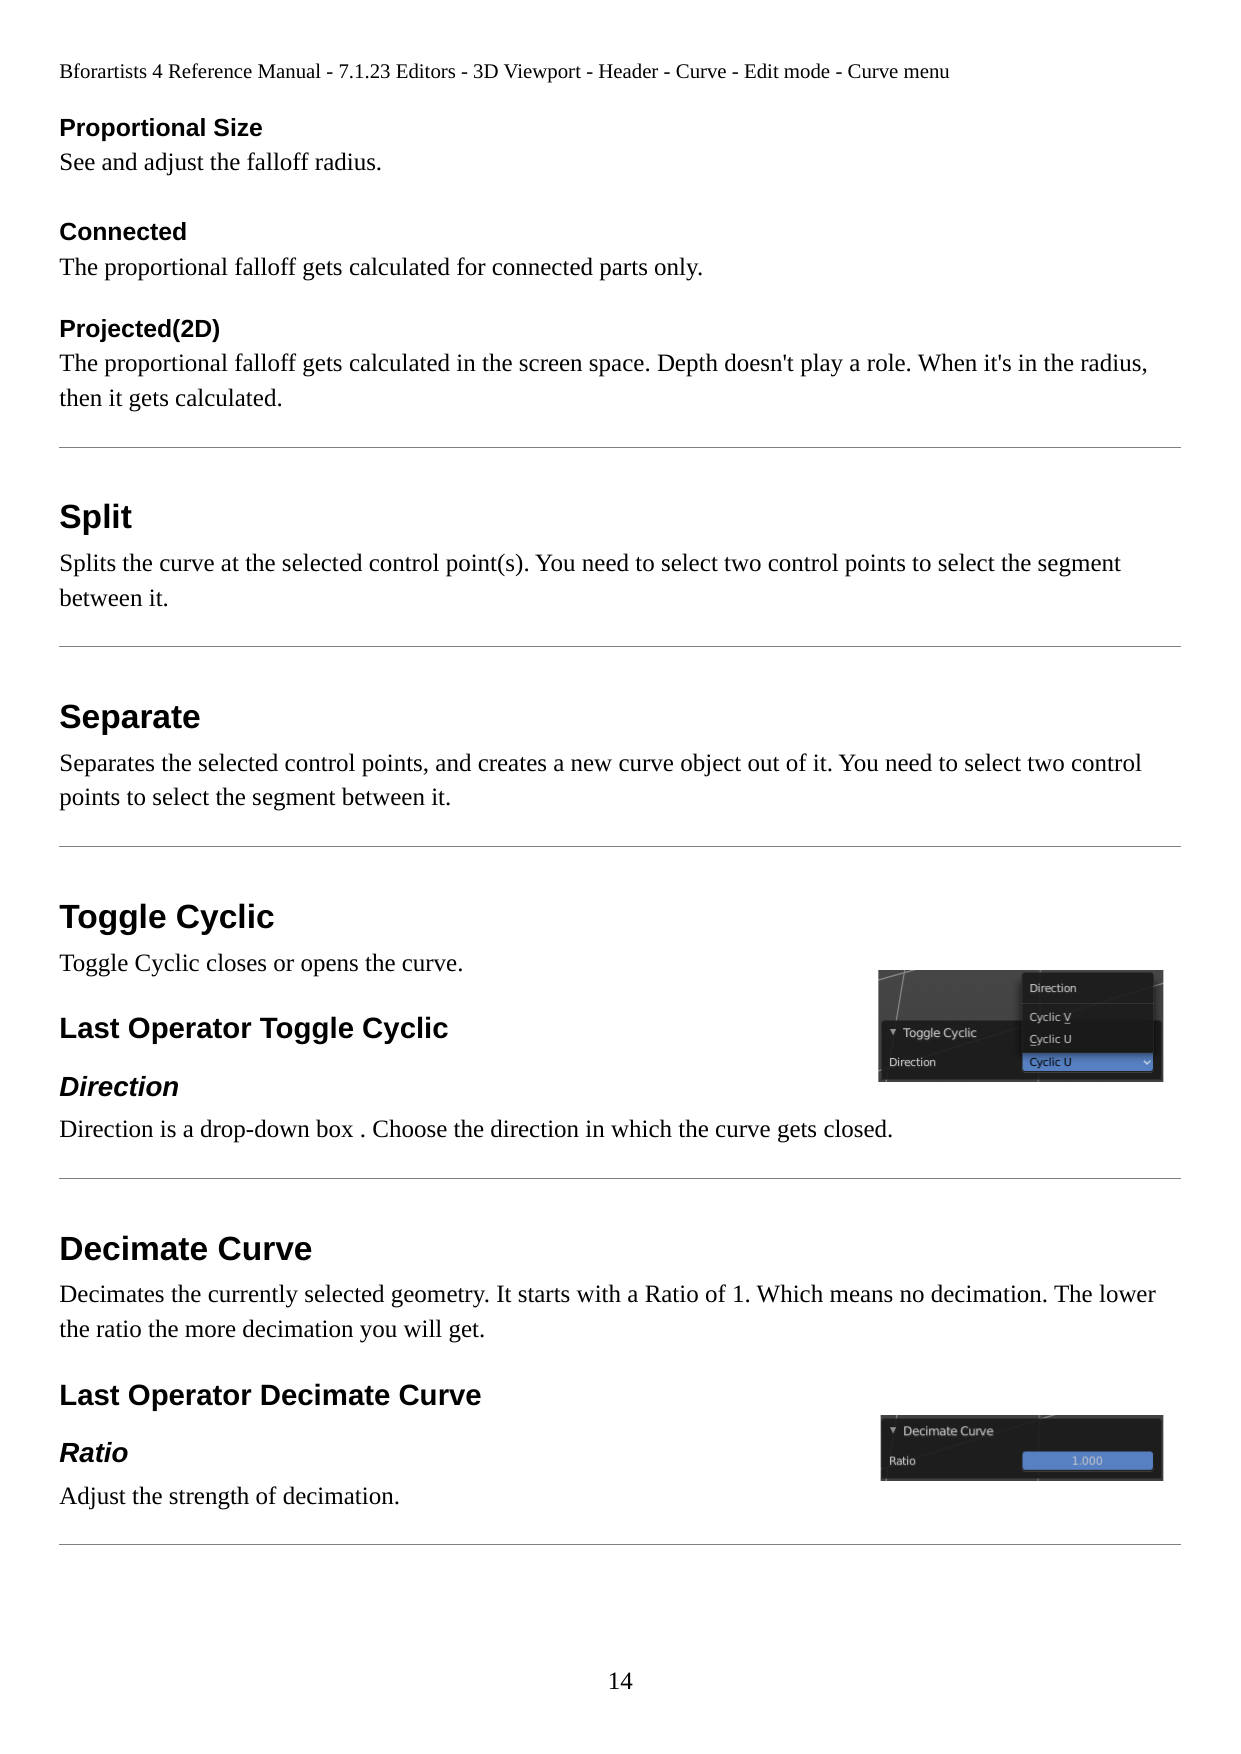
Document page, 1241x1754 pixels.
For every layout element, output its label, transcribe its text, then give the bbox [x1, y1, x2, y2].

subtitle Last Operator Decimate Curve [59, 1378, 1181, 1411]
subtitle Last Operator Toggle Cyclic [59, 1011, 878, 1045]
text Direction is a drop-down box . Choose the direction in which the curve gets closed. [59, 1114, 1181, 1143]
text Separates the selected control points, and creates a new curve object out of it. You need to select two control points to select the segment between it. [59, 748, 1181, 811]
text The proportional falloff gets calculated for connected parts only. [59, 252, 1181, 281]
text Toggle Cyclic closes or opens the curve. [59, 948, 1181, 976]
text See and adjust the falloff radius. [59, 147, 1181, 176]
subtitle Ratio [59, 1436, 880, 1468]
subtitle Proportional Size [59, 113, 1181, 141]
subtitle Direction [59, 1070, 1181, 1102]
subtitle Toggle Cyclic [59, 896, 1181, 935]
subtitle Decimate Curve [59, 1228, 1181, 1267]
subtitle [1164, 1011, 1181, 1045]
subtitle Separate [59, 697, 1181, 735]
subtitle Projected(2D) [59, 314, 1181, 342]
picture [880, 1415, 1164, 1481]
text Adjust the strength of decimation. [59, 1481, 1181, 1509]
subtitle Split [59, 497, 1181, 536]
picture [878, 970, 1164, 1082]
subtitle Connected [59, 217, 1181, 246]
subtitle [1164, 1436, 1181, 1468]
text Decimates the currently selected geometry. It starts with a Ratio of 1. Which means no decimation. The lower the ratio the more decimation you will get. [59, 1279, 1181, 1343]
text Splits the curve at the selected control point(s). You need to select two control points to select the segment between it. [59, 548, 1181, 611]
text The proportional falloff gets calculated in the screen space. Depth doesn't play a role. When it's in the radius, then it gets calculated. [59, 348, 1181, 412]
